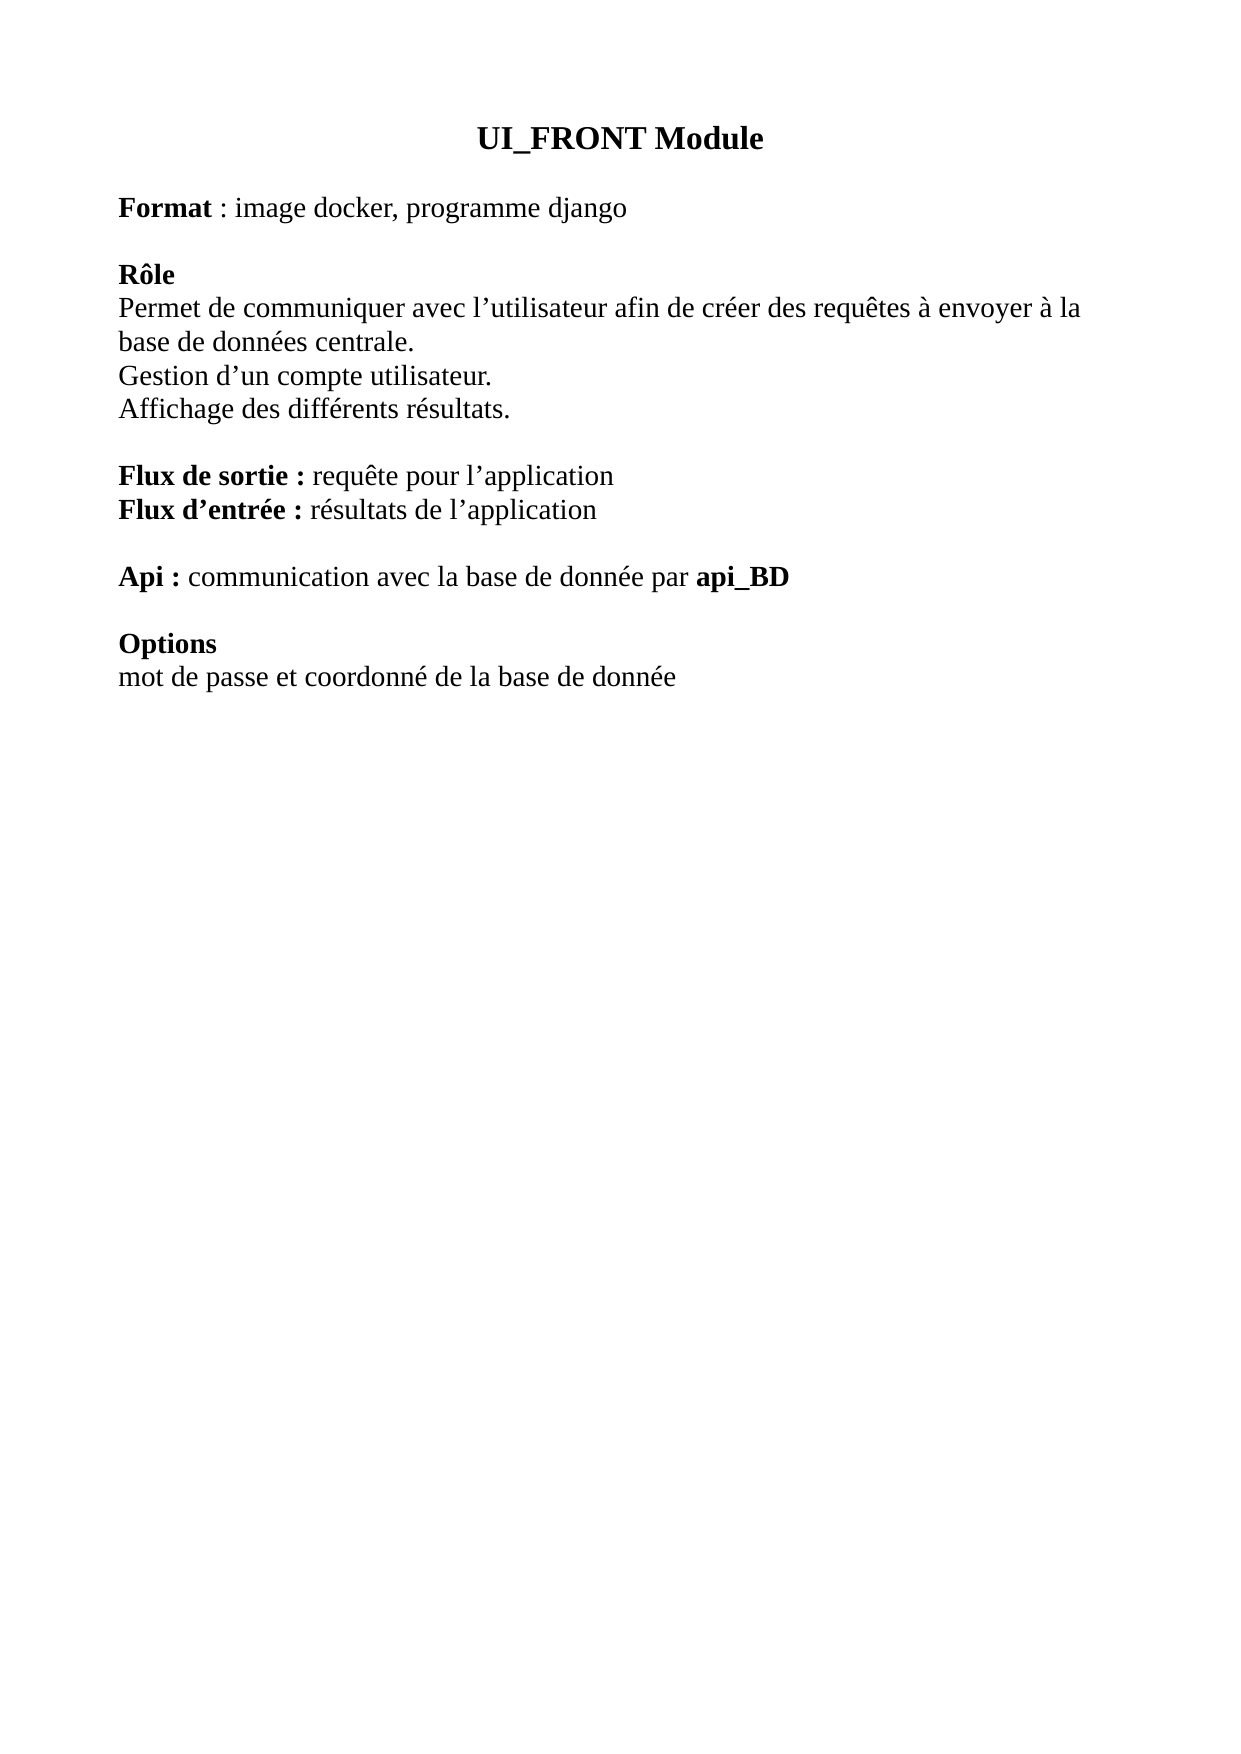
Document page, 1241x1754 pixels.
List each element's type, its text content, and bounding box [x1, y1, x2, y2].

text Gestion d’un compte utilisateur. [118, 358, 1122, 391]
text UI_FRONT Module [118, 118, 1122, 156]
text Flux d’entrée : résultats de l’application [118, 492, 1122, 525]
text Options [118, 626, 1122, 659]
text Rôle [118, 257, 1122, 291]
text Flux de sortie : requête pour l’application [118, 458, 1122, 492]
text Permet de communiquer avec l’utilisateur afin de créer des requêtes à envoyer à la base de données centrale. [118, 291, 1122, 358]
text mot de passe et coordonné de la base de donnée [118, 659, 1122, 693]
text Format : image docker, programme django [118, 190, 1122, 223]
text Affichage des différents résultats. [118, 391, 1122, 425]
text Api : communication avec la base de donnée par api_BD [118, 559, 1122, 592]
